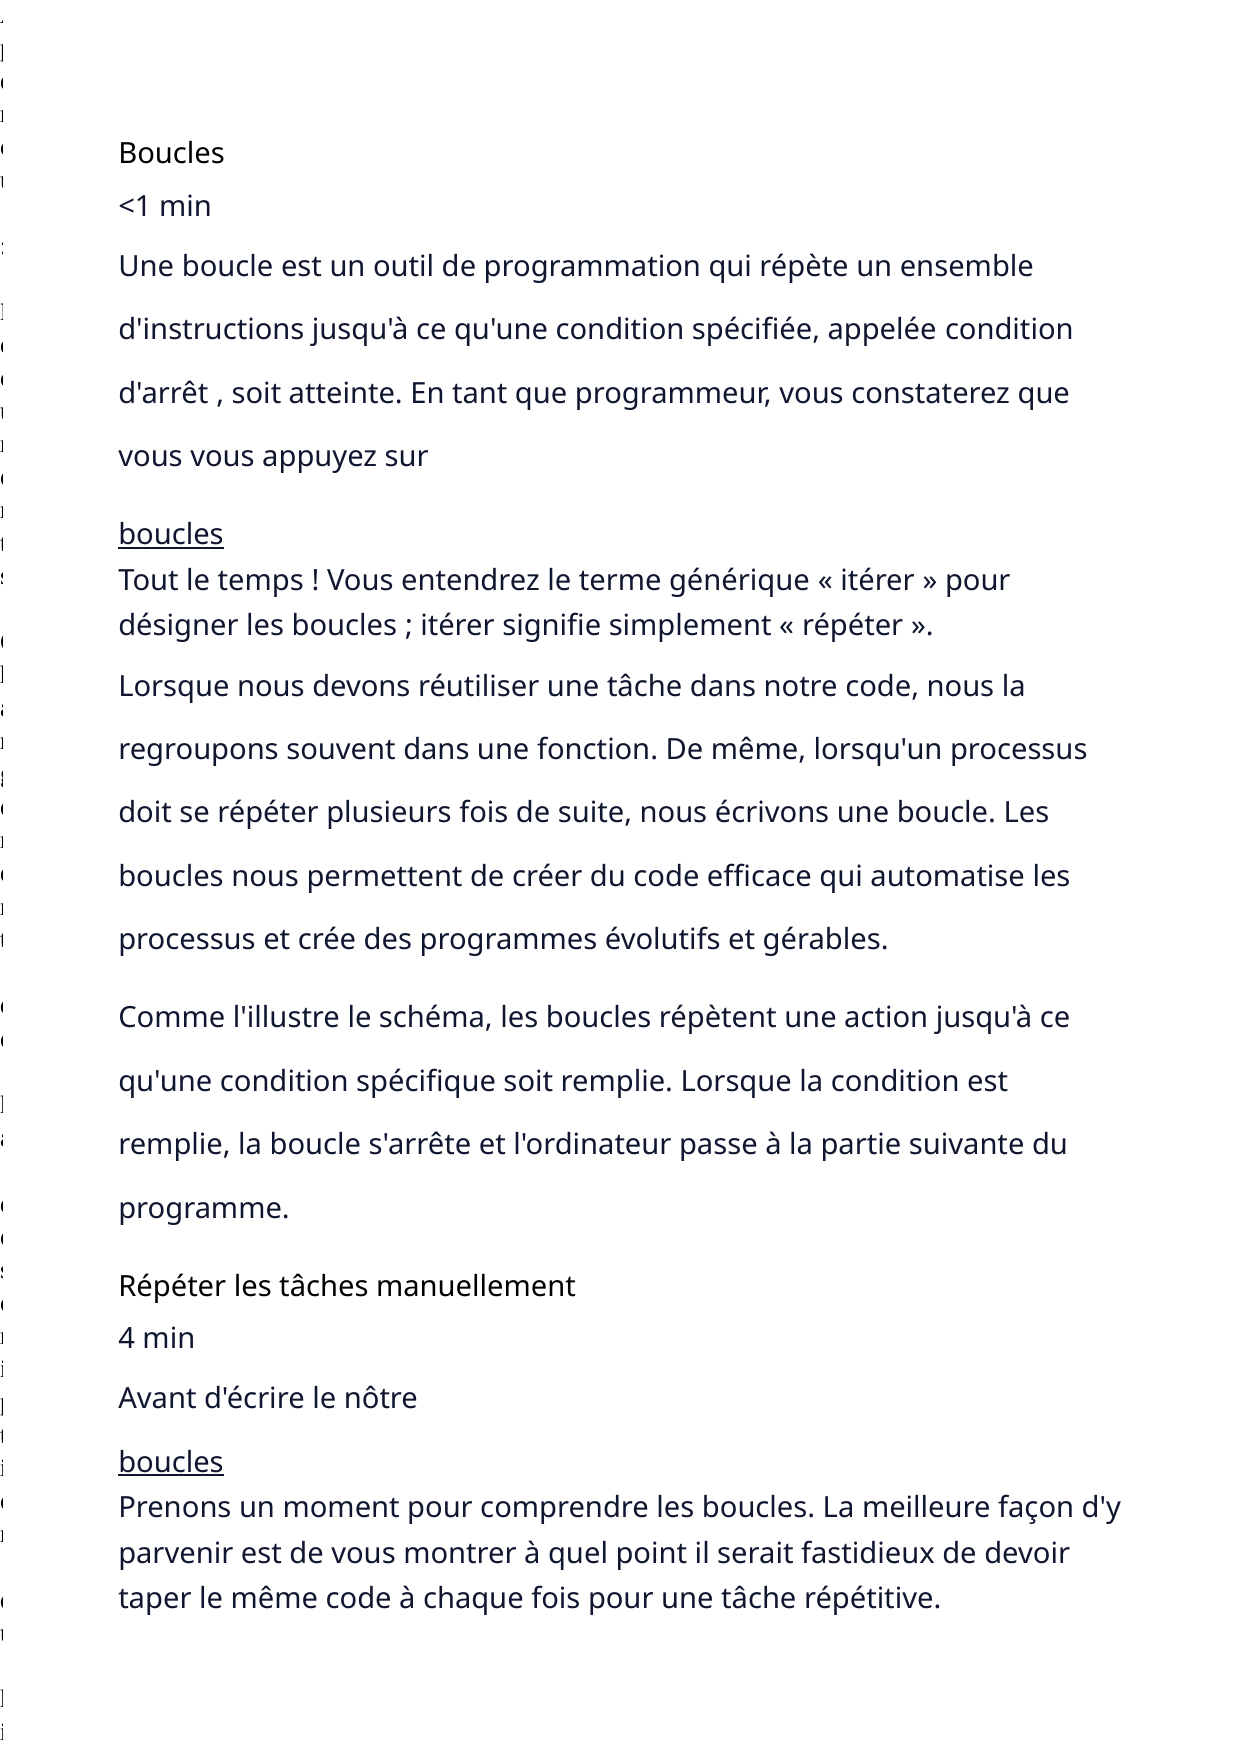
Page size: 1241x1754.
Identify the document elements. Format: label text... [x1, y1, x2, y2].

text Comme l'illustre le schéma, les boucles répètent une action jusqu'à ce qu'une condition spécifique soit remplie. Lorsque la condition est remplie, la boucle s'arrête et l'ordinateur passe à la partie suivante du programme. [118, 997, 1122, 1227]
text boucles [118, 1441, 1122, 1481]
text 4 min [118, 1317, 1122, 1357]
text <1 min [118, 185, 1122, 224]
text Lorsque nous devons réutiliser une tâche dans notre code, nous la regroupons souvent dans une fonction. De même, lorsqu'un processus doit se répéter plusieurs fois de suite, nous écrivons une boucle. Les boucles nous permettent de créer du code efficace qui automatise les processus et crée des programmes évolutifs et gérables. [118, 665, 1122, 958]
text boucles [118, 513, 1122, 553]
text Prenons un moment pour comprendre les boucles. La meilleure façon d'y parvenir est de vous montrer à quel point il serait fastidieux de devoir taper le même code à chaque fois pour une tâche répétitive. [118, 1486, 1122, 1617]
text Tout le temps ! Vous entendrez le terme générique « itérer » pour désigner les boucles ; itérer signifie simplement « répéter ». [118, 559, 1122, 644]
text Une boucle est un outil de programmation qui répète un ensemble d'instructions jusqu'à ce qu'une condition spécifiée, appelée condition d'arrêt , soit atteinte. En tant que programmeur, vous constaterez que vous vous appuyez sur [118, 245, 1122, 475]
text Avant d'écrire le nôtre [118, 1377, 1122, 1417]
subtitle Boucles [118, 133, 1122, 172]
subtitle Répéter les tâches manuellement [118, 1265, 1122, 1305]
